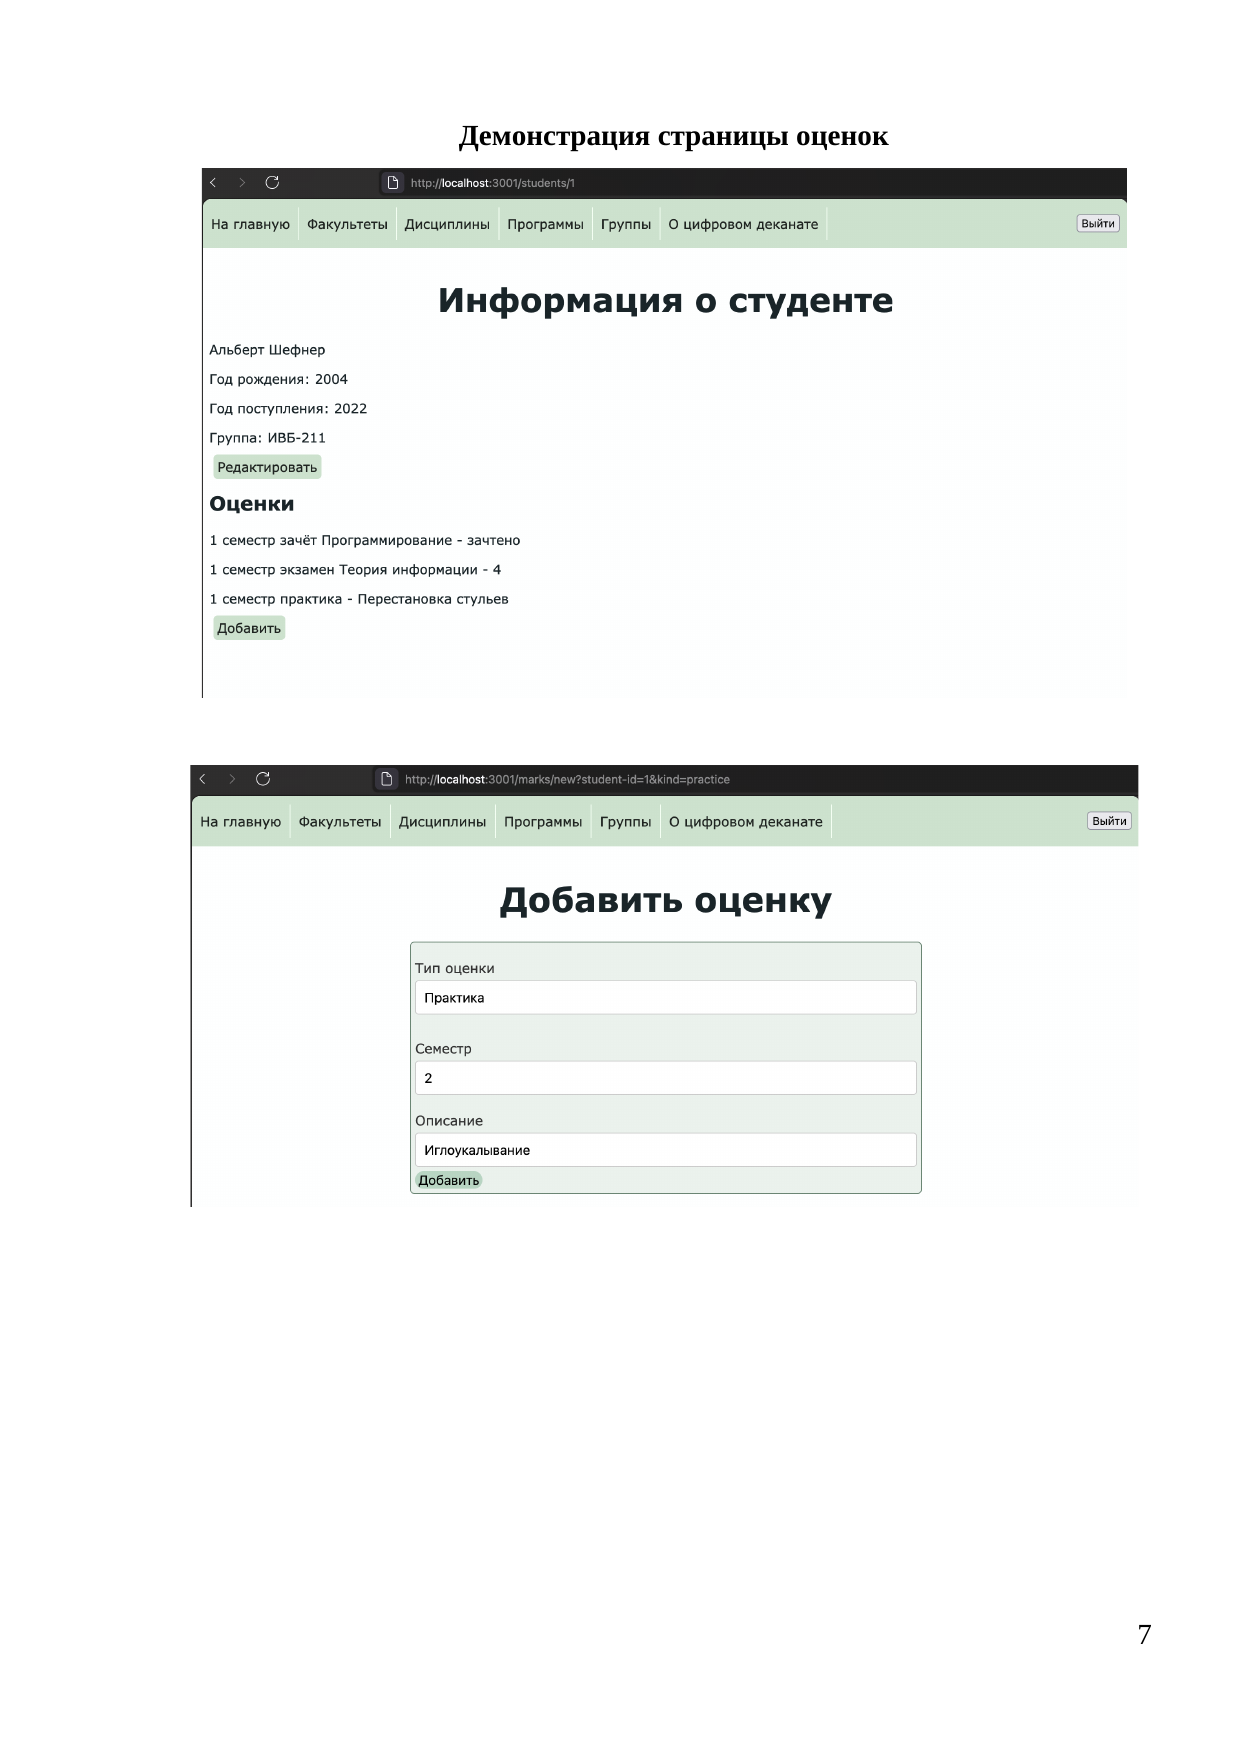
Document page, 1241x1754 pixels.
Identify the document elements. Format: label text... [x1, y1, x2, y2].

text Демонстрация страницы оценок [177, 118, 1170, 152]
picture [190, 765, 1139, 1207]
picture [201, 168, 1127, 698]
